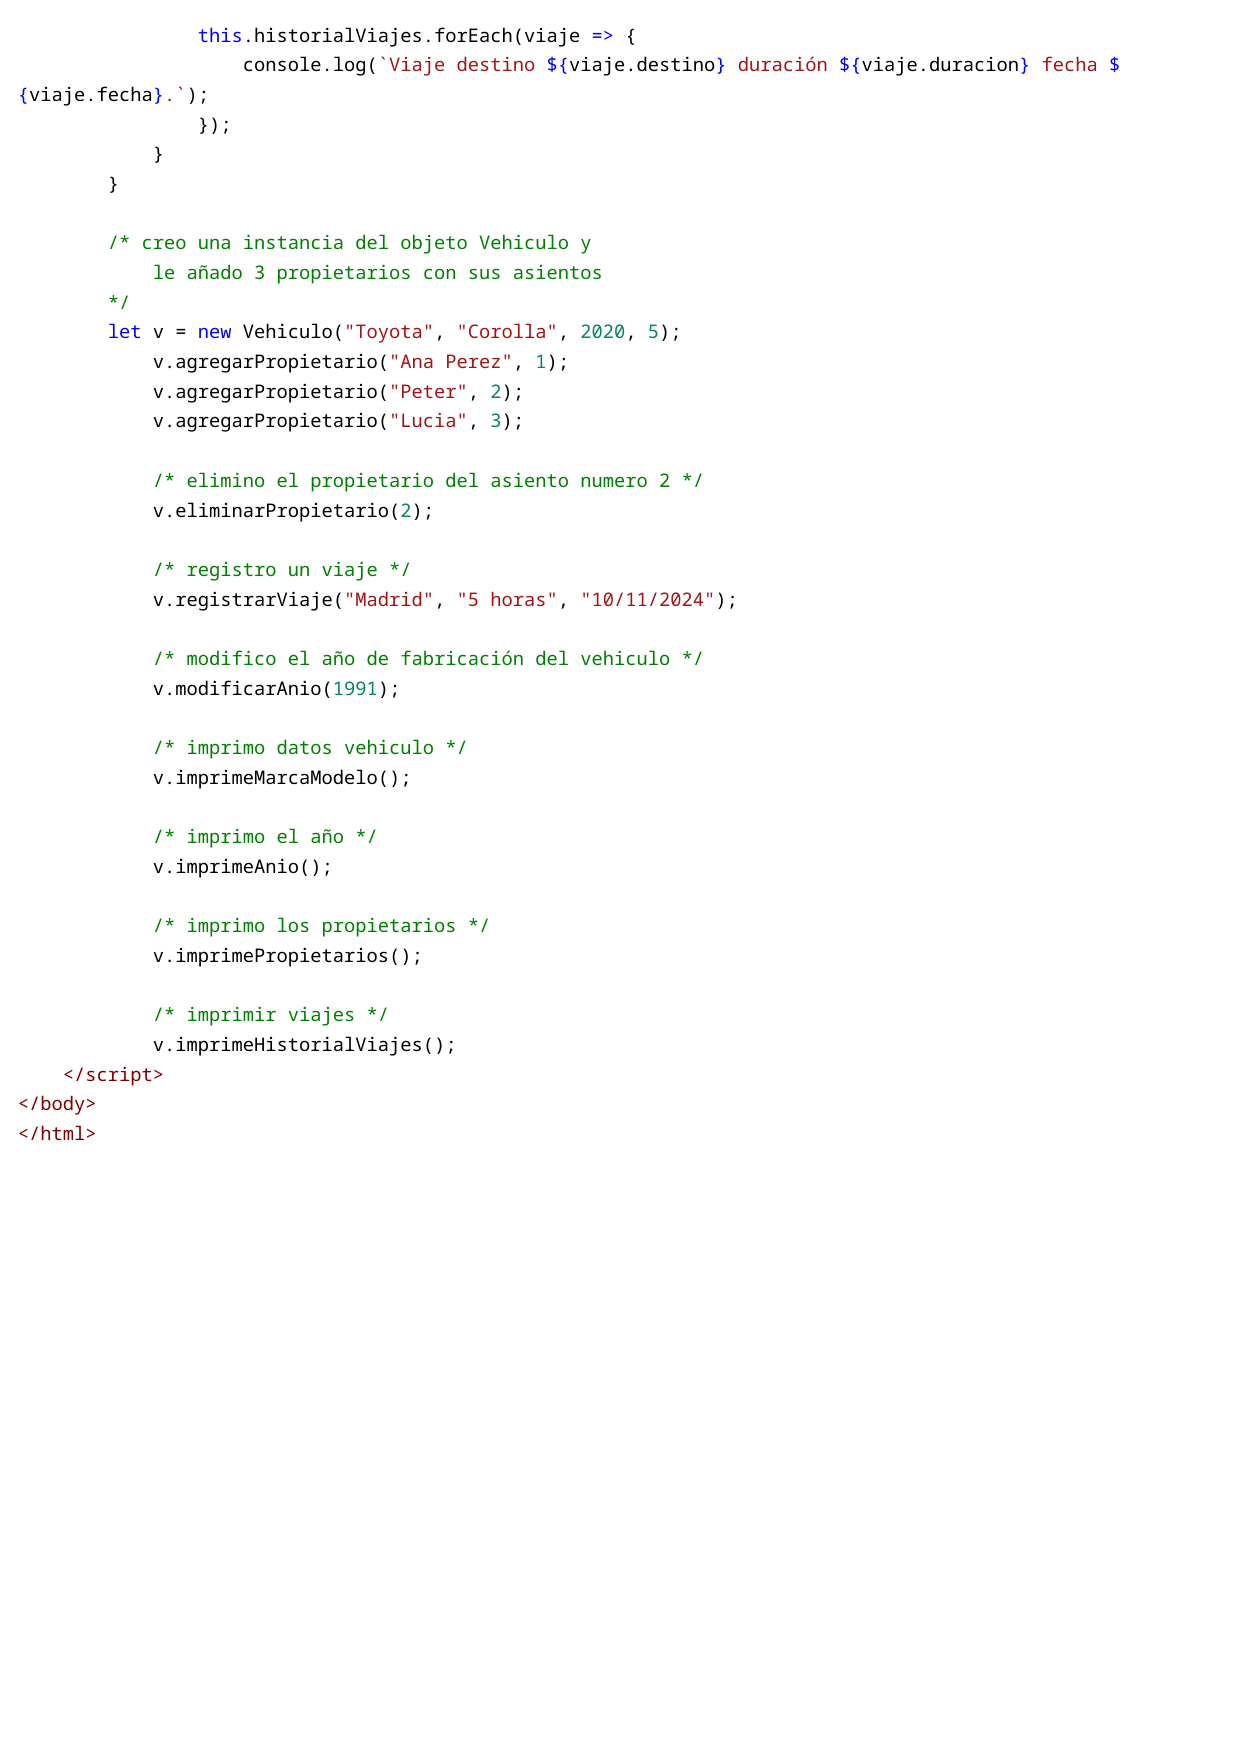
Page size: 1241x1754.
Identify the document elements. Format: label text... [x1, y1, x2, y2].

text v.agregarPropietario("Ana Perez", 1); [18, 344, 1222, 374]
text this.historialViajes.forEach(viaje => { [18, 18, 1222, 47]
text } [18, 166, 1222, 196]
text /* elimino el propietario del asiento numero 2 */ [18, 463, 1222, 493]
text let v = new Vehiculo("Toyota", "Corolla", 2020, 5); [18, 314, 1222, 344]
text v.eliminarPropietario(2); [18, 493, 1222, 522]
text /* imprimo el año */ [18, 819, 1222, 849]
text /* registro un viaje */ [18, 552, 1222, 582]
text v.imprimePropietarios(); [18, 938, 1222, 968]
text /* imprimo datos vehiculo */ [18, 730, 1222, 760]
text console.log(`Viaje destino ${viaje.destino} duración ${viaje.duracion} fecha ${viaje.fecha}.`); [18, 47, 1222, 107]
text /* modifico el año de fabricación del vehiculo */ [18, 641, 1222, 671]
text </html> [18, 1116, 1222, 1146]
text v.agregarPropietario("Lucia", 3); [18, 404, 1222, 433]
text v.modificarAnio(1991); [18, 671, 1222, 701]
text </body> [18, 1086, 1222, 1116]
text }); [18, 107, 1222, 136]
text v.agregarPropietario("Peter", 2); [18, 374, 1222, 404]
text */ [18, 285, 1222, 314]
text v.imprimeMarcaModelo(); [18, 760, 1222, 789]
text /* imprimir viajes */ [18, 997, 1222, 1027]
text /* creo una instancia del objeto Vehiculo y [18, 226, 1222, 255]
text v.imprimeAnio(); [18, 849, 1222, 879]
text v.registrarViaje("Madrid", "5 horas", "10/11/2024"); [18, 582, 1222, 611]
text v.imprimeHistorialViajes(); [18, 1027, 1222, 1057]
text le añado 3 propietarios con sus asientos [18, 255, 1222, 285]
text } [18, 136, 1222, 166]
text </script> [18, 1057, 1222, 1086]
text /* imprimo los propietarios */ [18, 908, 1222, 938]
